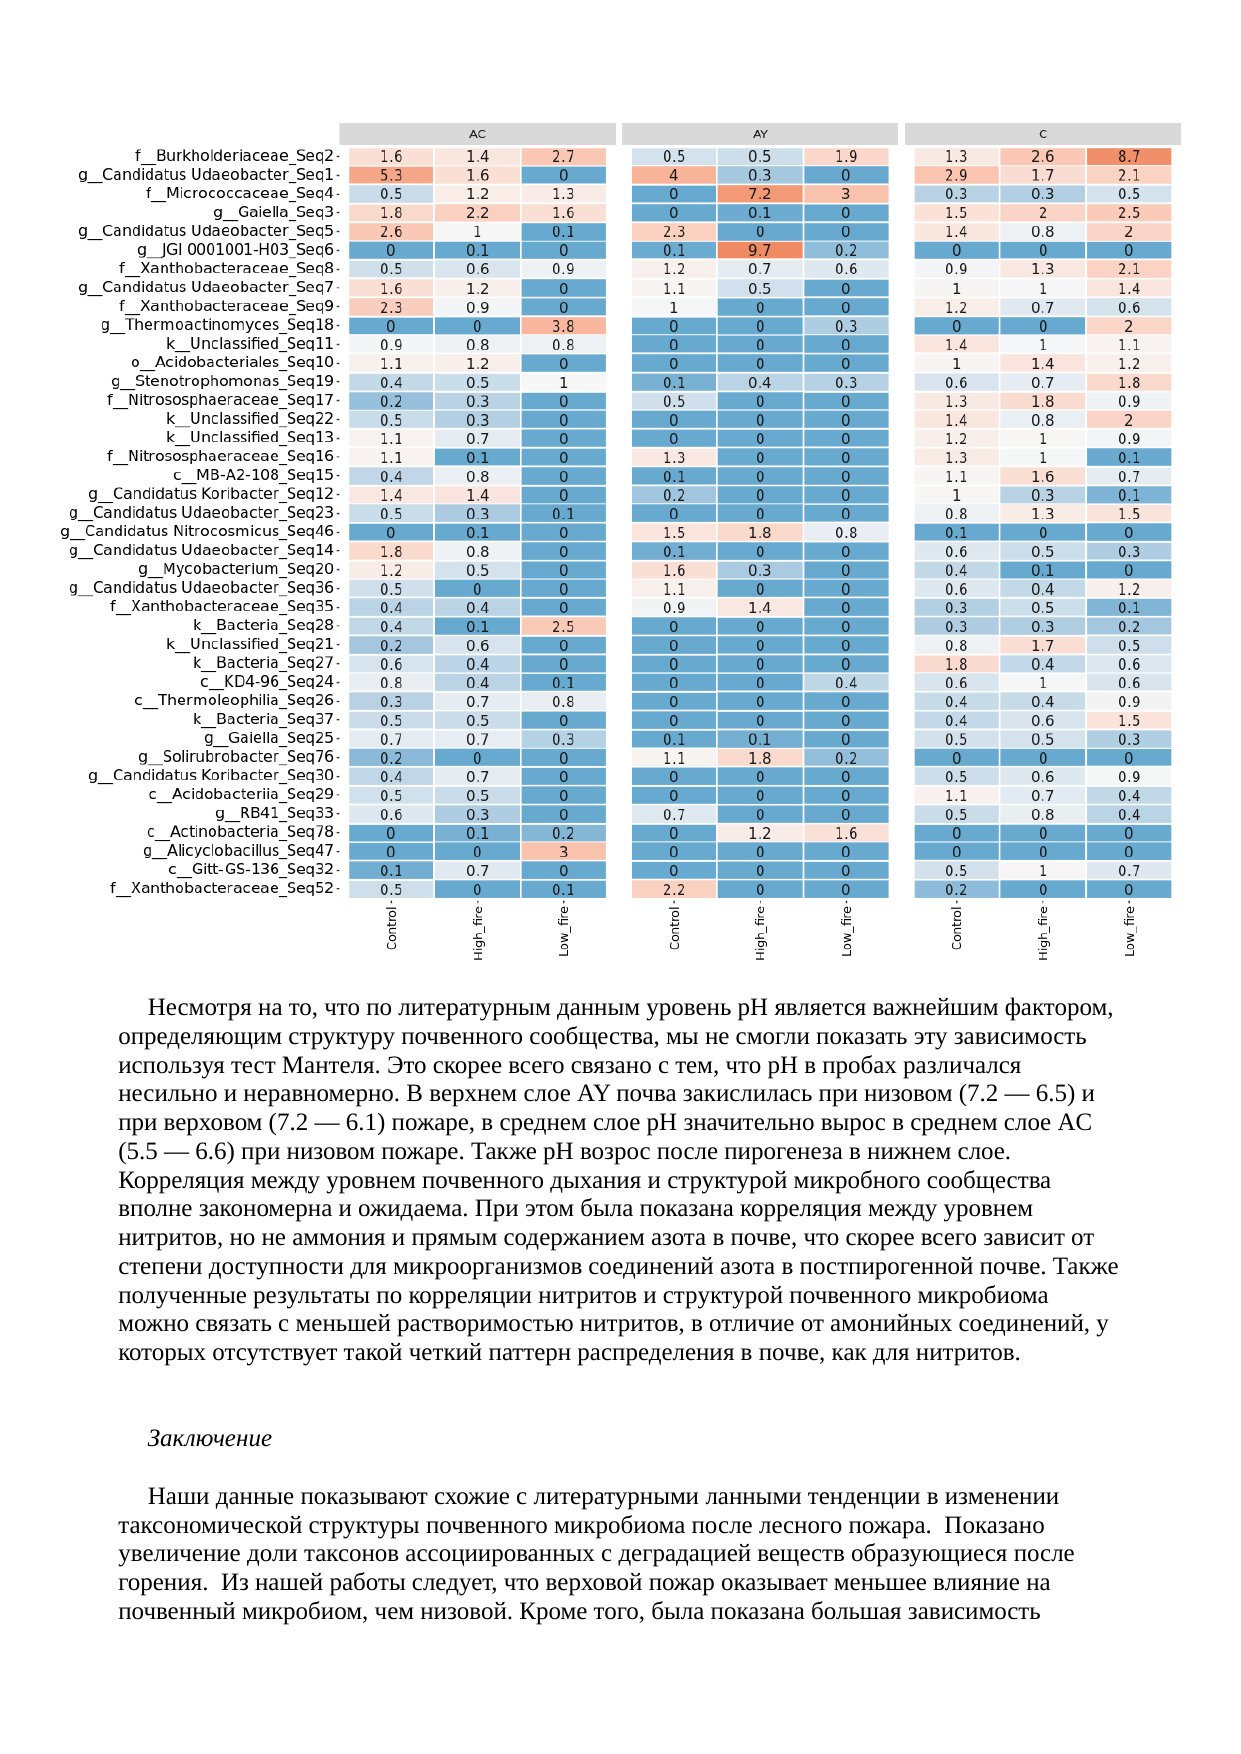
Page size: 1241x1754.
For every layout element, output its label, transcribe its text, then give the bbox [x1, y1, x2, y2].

picture [56, 119, 1184, 963]
text Наши данные показывают схожие с литературными ланными тенденции в изменении таксономической структуры почвенного микробиома после лесного пожара. Показано увеличение доли таксонов ассоциированных с деградацией веществ образующиеся после горения. Из нашей работы следует, что верховой пожар оказывает меньшее влияние на почвенный микробиом, чем низовой. Кроме того, была показана большая зависимость [118, 1481, 1122, 1625]
text Несмотря на то, что по литературным данным уровень pH является важнейшим фактором, определяющим структуру почвенного сообщества, мы не смогли показать эту зависимость используя тест Мантеля. Это скорее всего связано с тем, что pH в пробах различался несильно и неравномерно. В верхнем слое AY почва закислилась при низовом (7.2 — 6.5) и при верховом (7.2 — 6.1) пожаре, в среднем слое pH значительно вырос в среднем слое AC (5.5 — 6.6) при низовом пожаре. Также pH возрос после пирогенеза в нижнем слое. Корреляция между уровнем почвенного дыхания и структурой микробного сообщества вполне закономерна и ожидаема. При этом была показана корреляция между уровнем нитритов, но не аммония и прямым содержанием азота в почве, что скорее всего зависит от степени доступности для микроорганизмов соединений азота в постпирогенной почве. Также полученные результаты по корреляции нитритов и структурой почвенного микробиома можно связать с меньшей растворимостью нитритов, в отличие от амонийных соединений, у которых отсутствует такой четкий паттерн распределения в почве, как для нитритов. [118, 992, 1122, 1366]
text Заключение [118, 1423, 1122, 1452]
